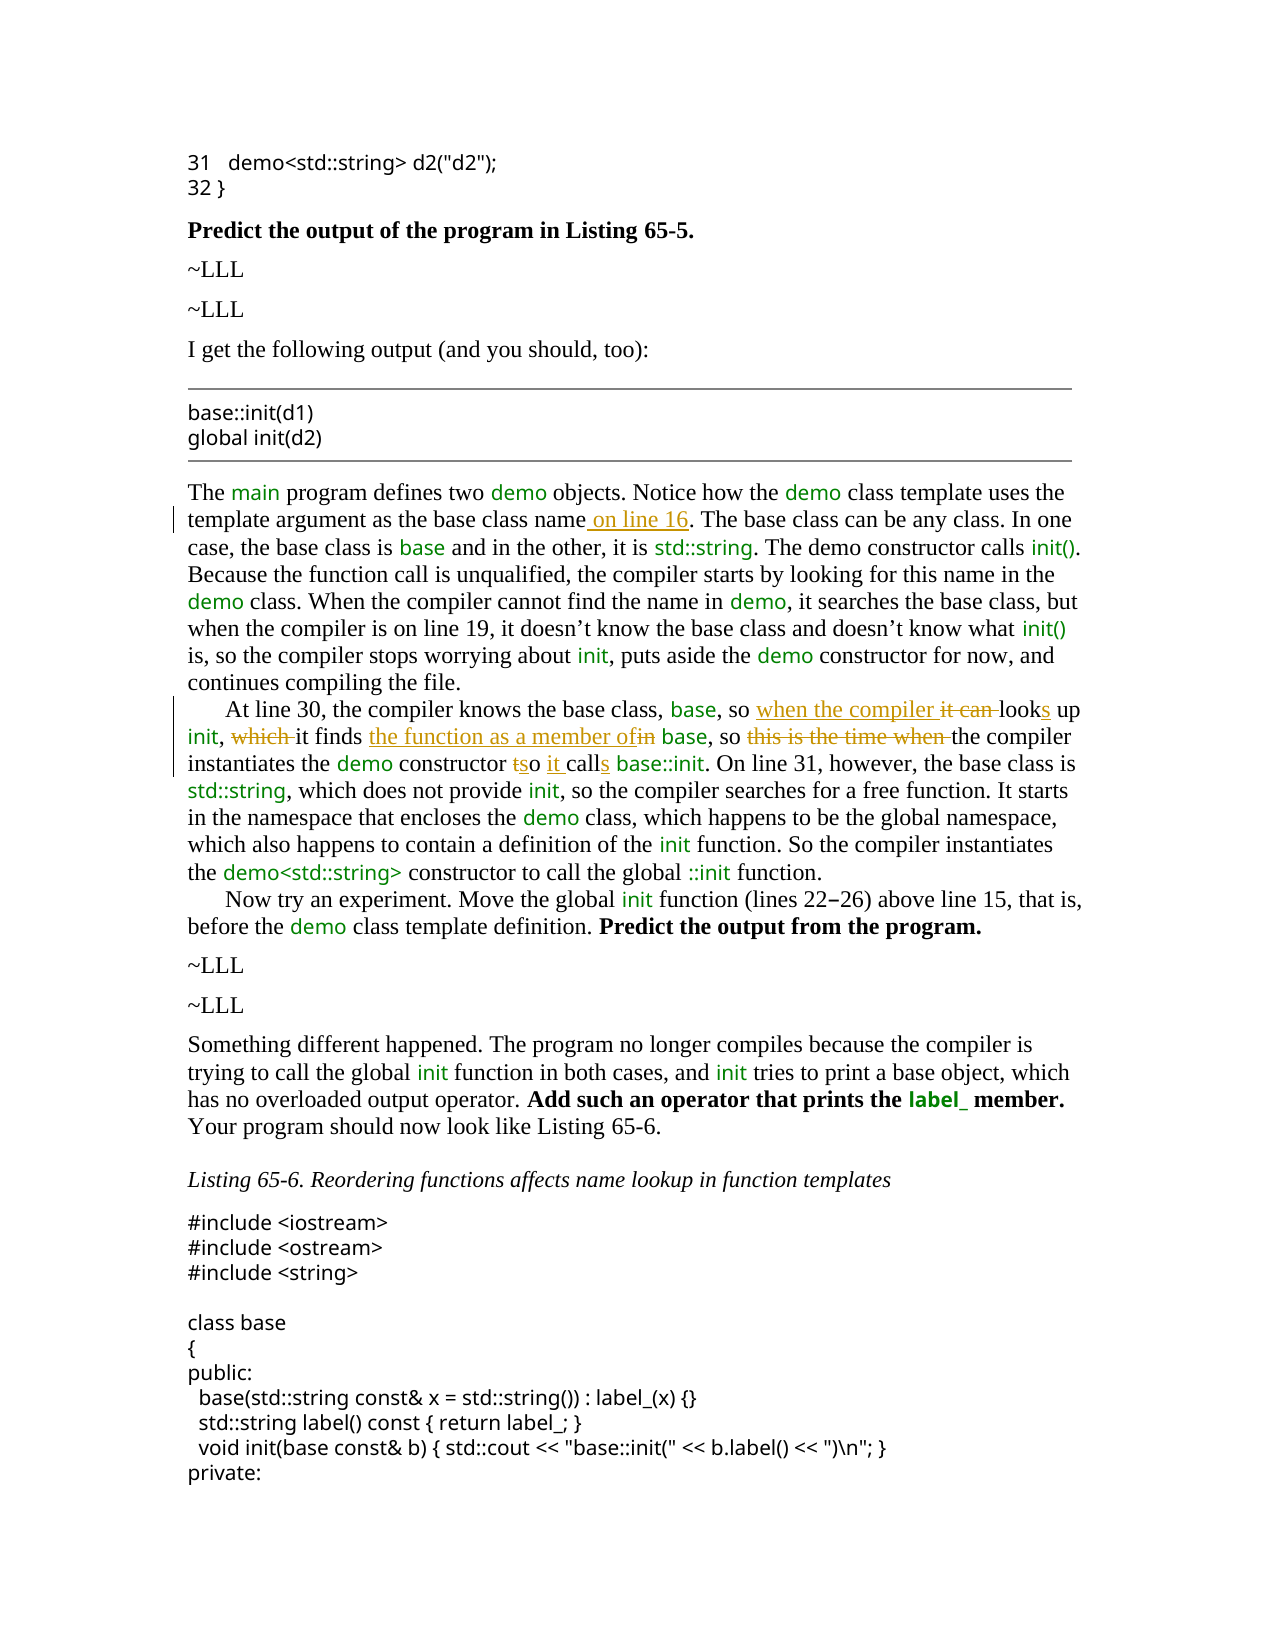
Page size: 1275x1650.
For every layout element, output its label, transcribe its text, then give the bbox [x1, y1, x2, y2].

text ~LLL [187, 952, 1087, 979]
text ~LLL [187, 992, 1087, 1019]
text global init(d2) [187, 425, 1072, 462]
text The main program defines two demo objects. Notice how the demo class template uses the template argument as the base class name on line 16. The base class can be any class. In one case, the base class is base and in the other, it is std::string. The demo constructor calls init(). Because the function call is unqualified, the compiler starts by looking for this name in the demo class. When the compiler cannot find the name in demo, it searches the base class, but when the compiler is on line 19, it doesn’t know the base class and doesn’t know what init() is, so the compiler stops worrying about init, puts aside the demo constructor for now, and continues compiling the file. [187, 479, 1087, 696]
text public: [187, 1360, 1072, 1385]
text ~LLL [187, 256, 1087, 283]
text I get the following output (and you should, too): [187, 335, 1087, 362]
text { [187, 1335, 1072, 1360]
text class base [187, 1310, 1072, 1335]
text #include <ostream> [187, 1235, 1072, 1260]
text ~LLL [187, 296, 1087, 323]
text base::init(d1) [187, 389, 1072, 425]
text At line 30, the compiler knows the base class, base, so when the compiler looks up init, it finds the function as a member of base, so the compiler instantiates the demo constructor so it calls base::init. On line 31, however, the base class is std::string, which does not provide init, so the compiler searches for a free function. It starts in the namespace that encloses the demo class, which happens to be the global namespace, which also happens to contain a definition of the init function. So the compiler instantiates the demo<std::string> constructor to call the global ::init function. [187, 696, 1087, 885]
text Now try an experiment. Move the global init function (lines 22–26) above line 15, that is, before the demo class template definition. Predict the output from the program. [187, 885, 1087, 939]
text Predict the output of the program in Listing 65-5. [187, 217, 1087, 244]
list } [187, 175, 1072, 200]
text Listing 65-6. Reordering functions affects name lookup in function templates [187, 1164, 1087, 1194]
text std::string label() const { return label_; } [187, 1410, 1072, 1435]
text base(std::string const& x = std::string()) : label_(x) {} [187, 1385, 1072, 1410]
text Something different happened. The program no longer compiles because the compiler is trying to call the global init function in both cases, and init tries to print a base object, which has no overloaded output operator. Add such an operator that prints the label_ member. Your program should now look like Listing 65-6. [187, 1031, 1087, 1139]
text void init(base const& b) { std::cout << "base::init(" << b.label() << ")\n"; } [187, 1435, 1072, 1460]
text #include <iostream> [187, 1210, 1072, 1235]
list demo<std::string> d2("d2"); [187, 150, 1072, 175]
text private: [187, 1460, 1072, 1485]
text #include <string> [187, 1260, 1072, 1285]
